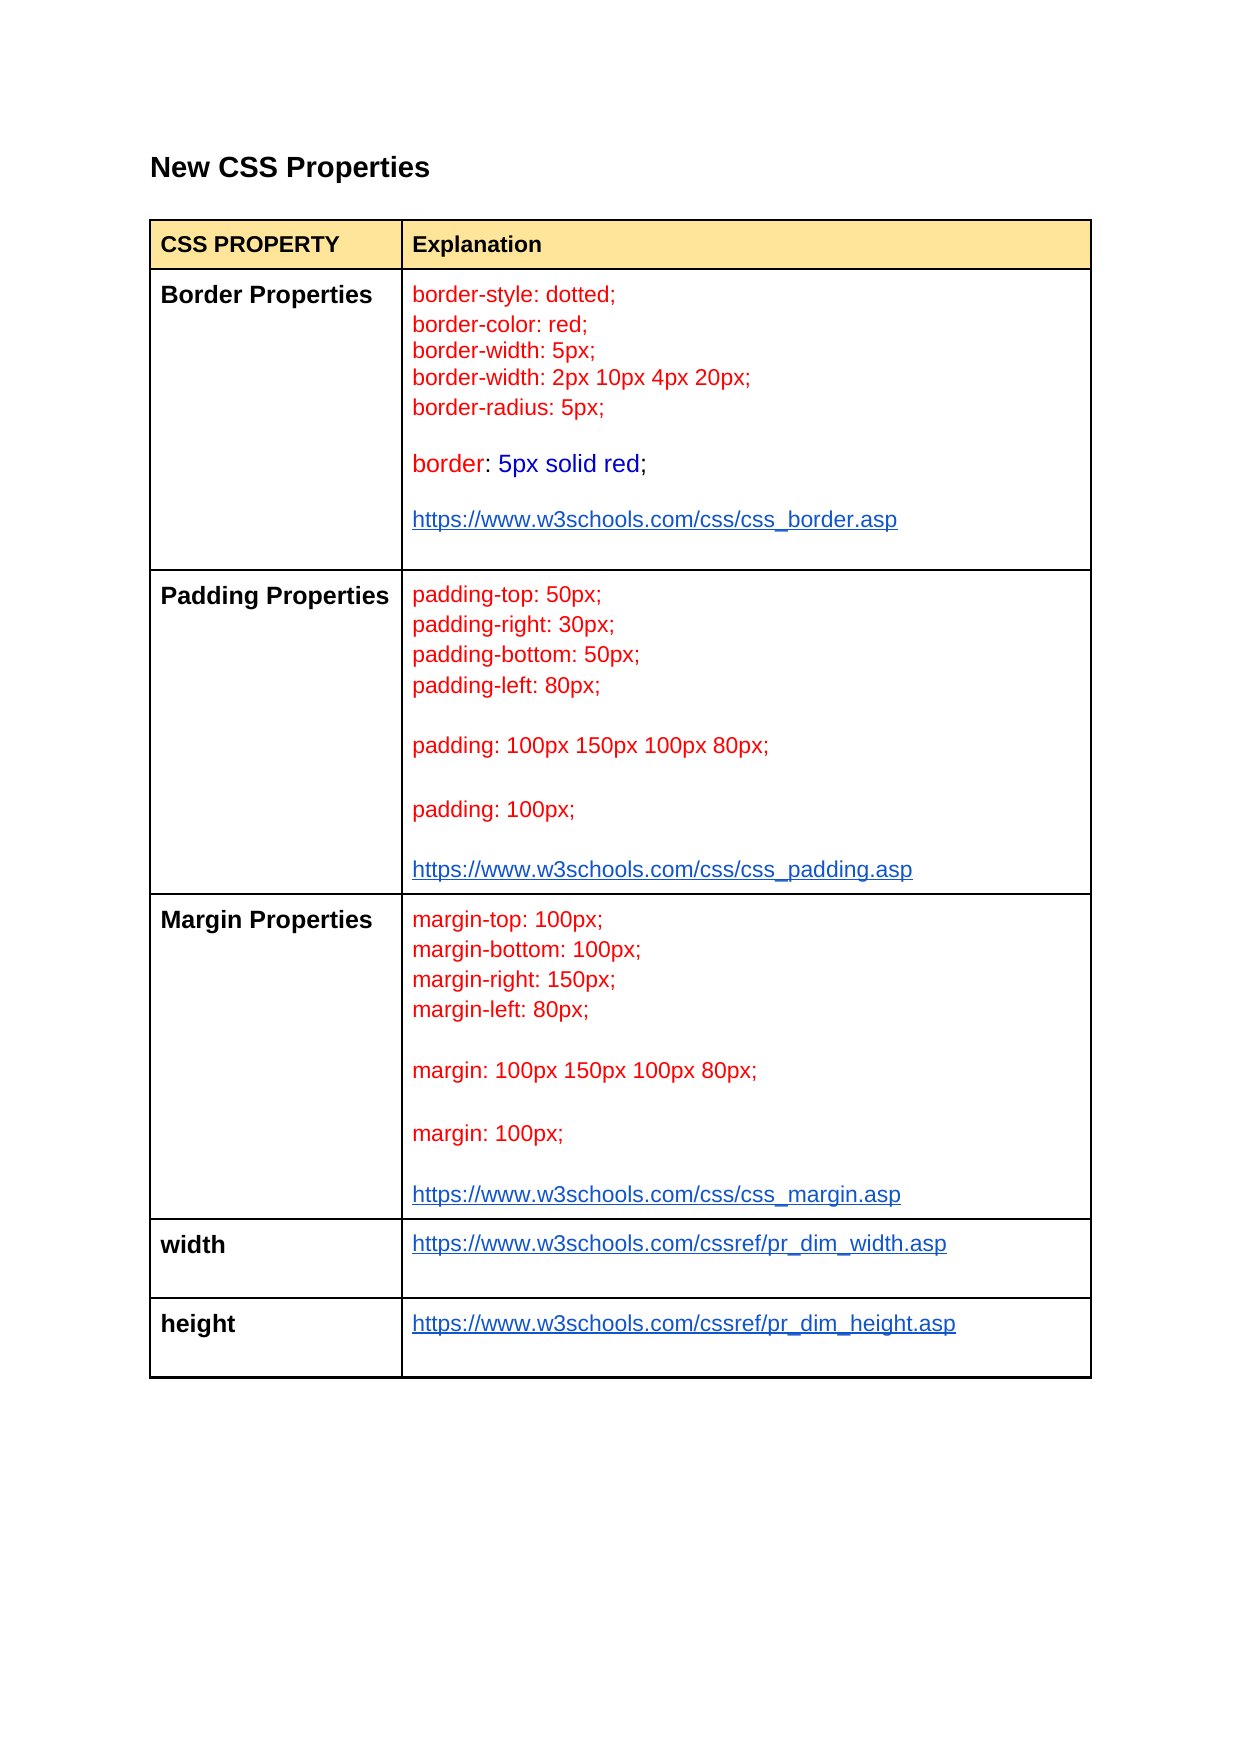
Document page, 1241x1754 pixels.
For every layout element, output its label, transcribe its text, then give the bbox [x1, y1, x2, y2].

table_cell padding-top: 50px; padding-right: 30px; padding-bottom: 50px; padding-left: 80px; padding: 100px 150px 100px 80px; padding: 100px; https://www.w3schools.com/css/css_padding.asp [403, 571, 1090, 893]
table_cell height [151, 1299, 401, 1376]
table_cell width [151, 1220, 401, 1297]
table_cell https://www.w3schools.com/cssref/pr_dim_width.asp [403, 1220, 1090, 1297]
table_cell Padding Properties [151, 571, 401, 893]
table_cell Margin Properties [151, 895, 401, 1217]
text New CSS Properties [150, 150, 1090, 183]
table_cell https://www.w3schools.com/cssref/pr_dim_height.asp [403, 1299, 1090, 1376]
table_header CSS PROPERTY [151, 221, 401, 268]
table_cell margin-top: 100px; margin-bottom: 100px; margin-right: 150px; margin-left: 80px; margin: 100px 150px 100px 80px; margin: 100px; https://www.w3schools.com/css/css_margin.asp [403, 895, 1090, 1217]
table_cell Border Properties [151, 270, 401, 568]
table_header Explanation [403, 221, 1090, 268]
table_cell border-style: dotted; border-color: red; border-width: 5px; border-width: 2px 10px 4px 20px; border-radius: 5px; border: 5px solid red; https://www.w3schools.com/css/css_border.asp [403, 270, 1090, 568]
